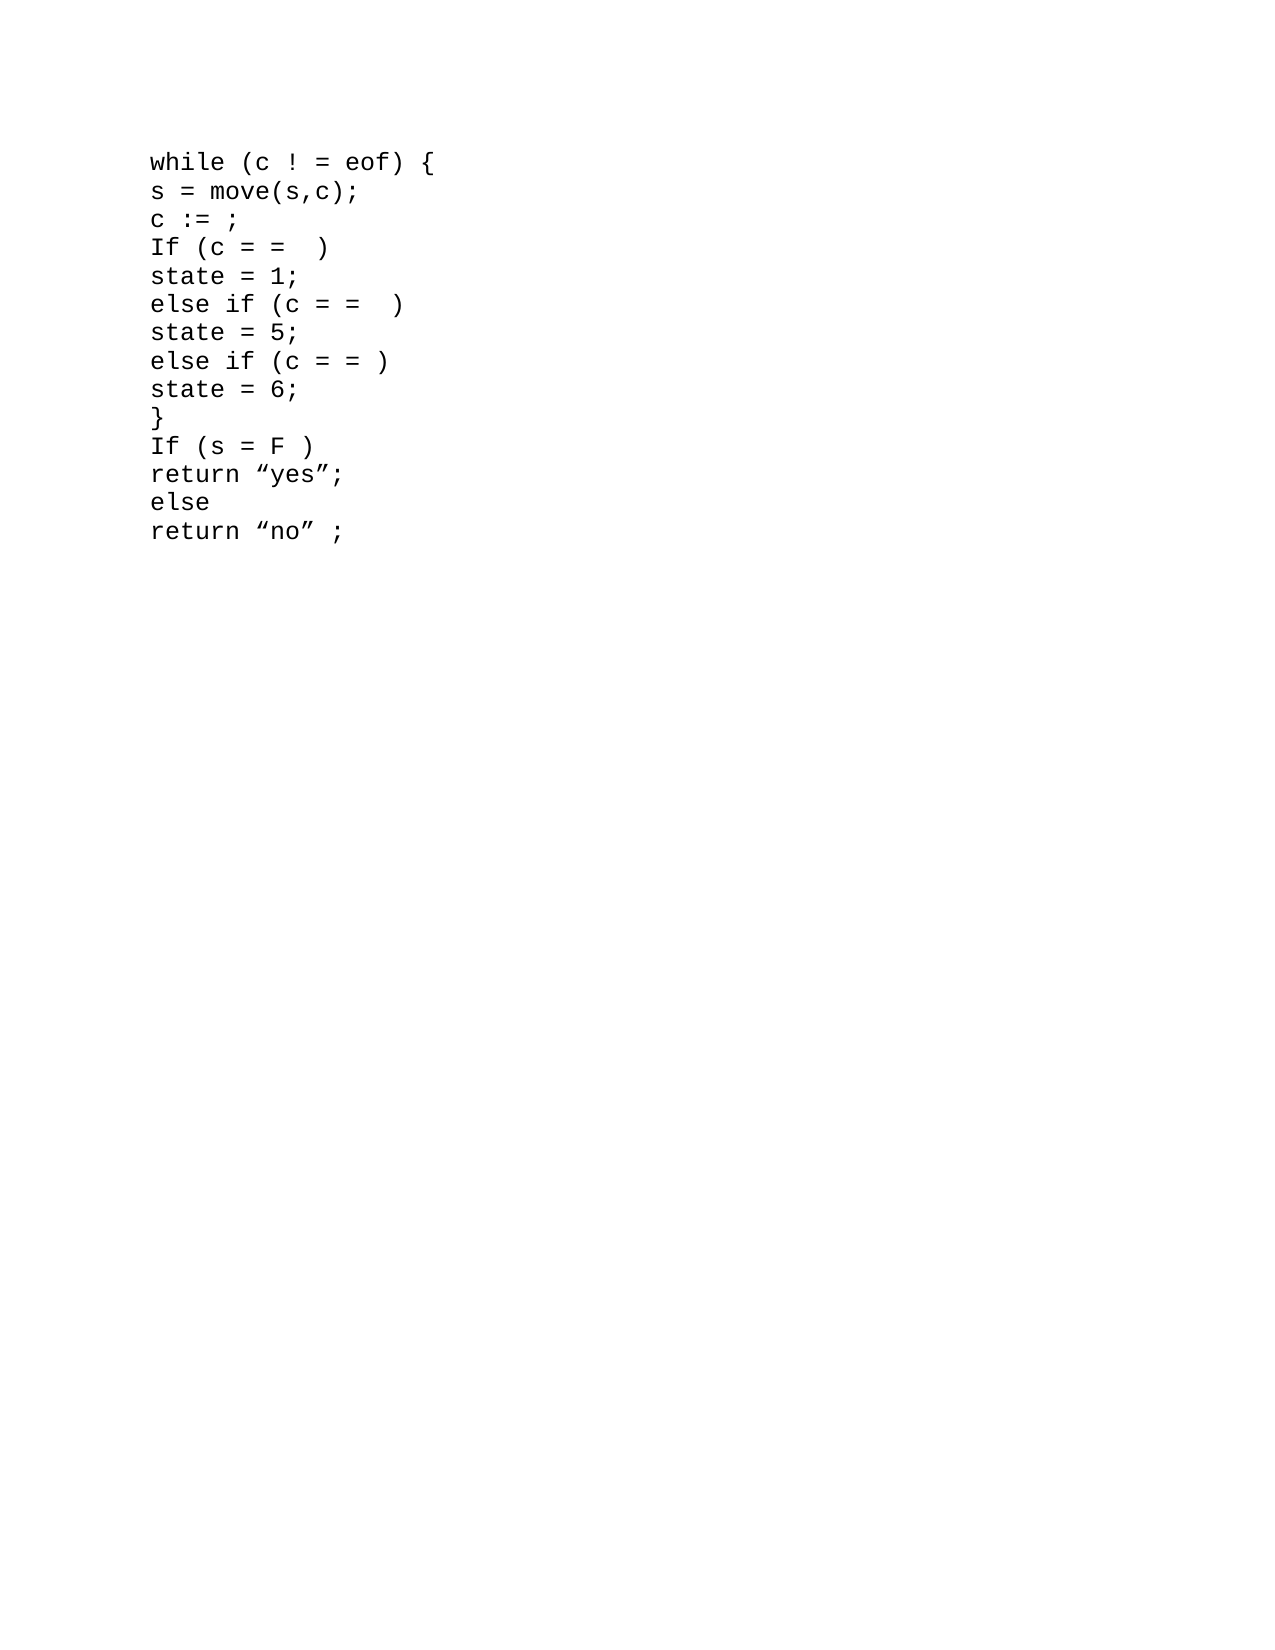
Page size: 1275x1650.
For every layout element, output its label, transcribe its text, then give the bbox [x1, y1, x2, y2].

text state = 1; [150, 263, 1125, 292]
text If (c = = ) [150, 235, 1125, 263]
text return “yes”; [150, 462, 1125, 490]
text state = 5; [150, 320, 1125, 348]
text while (c ! = eof) { [150, 150, 1125, 178]
text else if (c = = ) [150, 348, 1125, 377]
text state = 6; [150, 377, 1125, 405]
text return “no” ; [150, 518, 1125, 547]
text } [150, 405, 1125, 433]
text c := ; [150, 207, 1125, 235]
text If (s = F ) [150, 433, 1125, 462]
text else [150, 490, 1125, 518]
text else if (c = = ) [150, 292, 1125, 320]
text s = move(s,c); [150, 178, 1125, 207]
